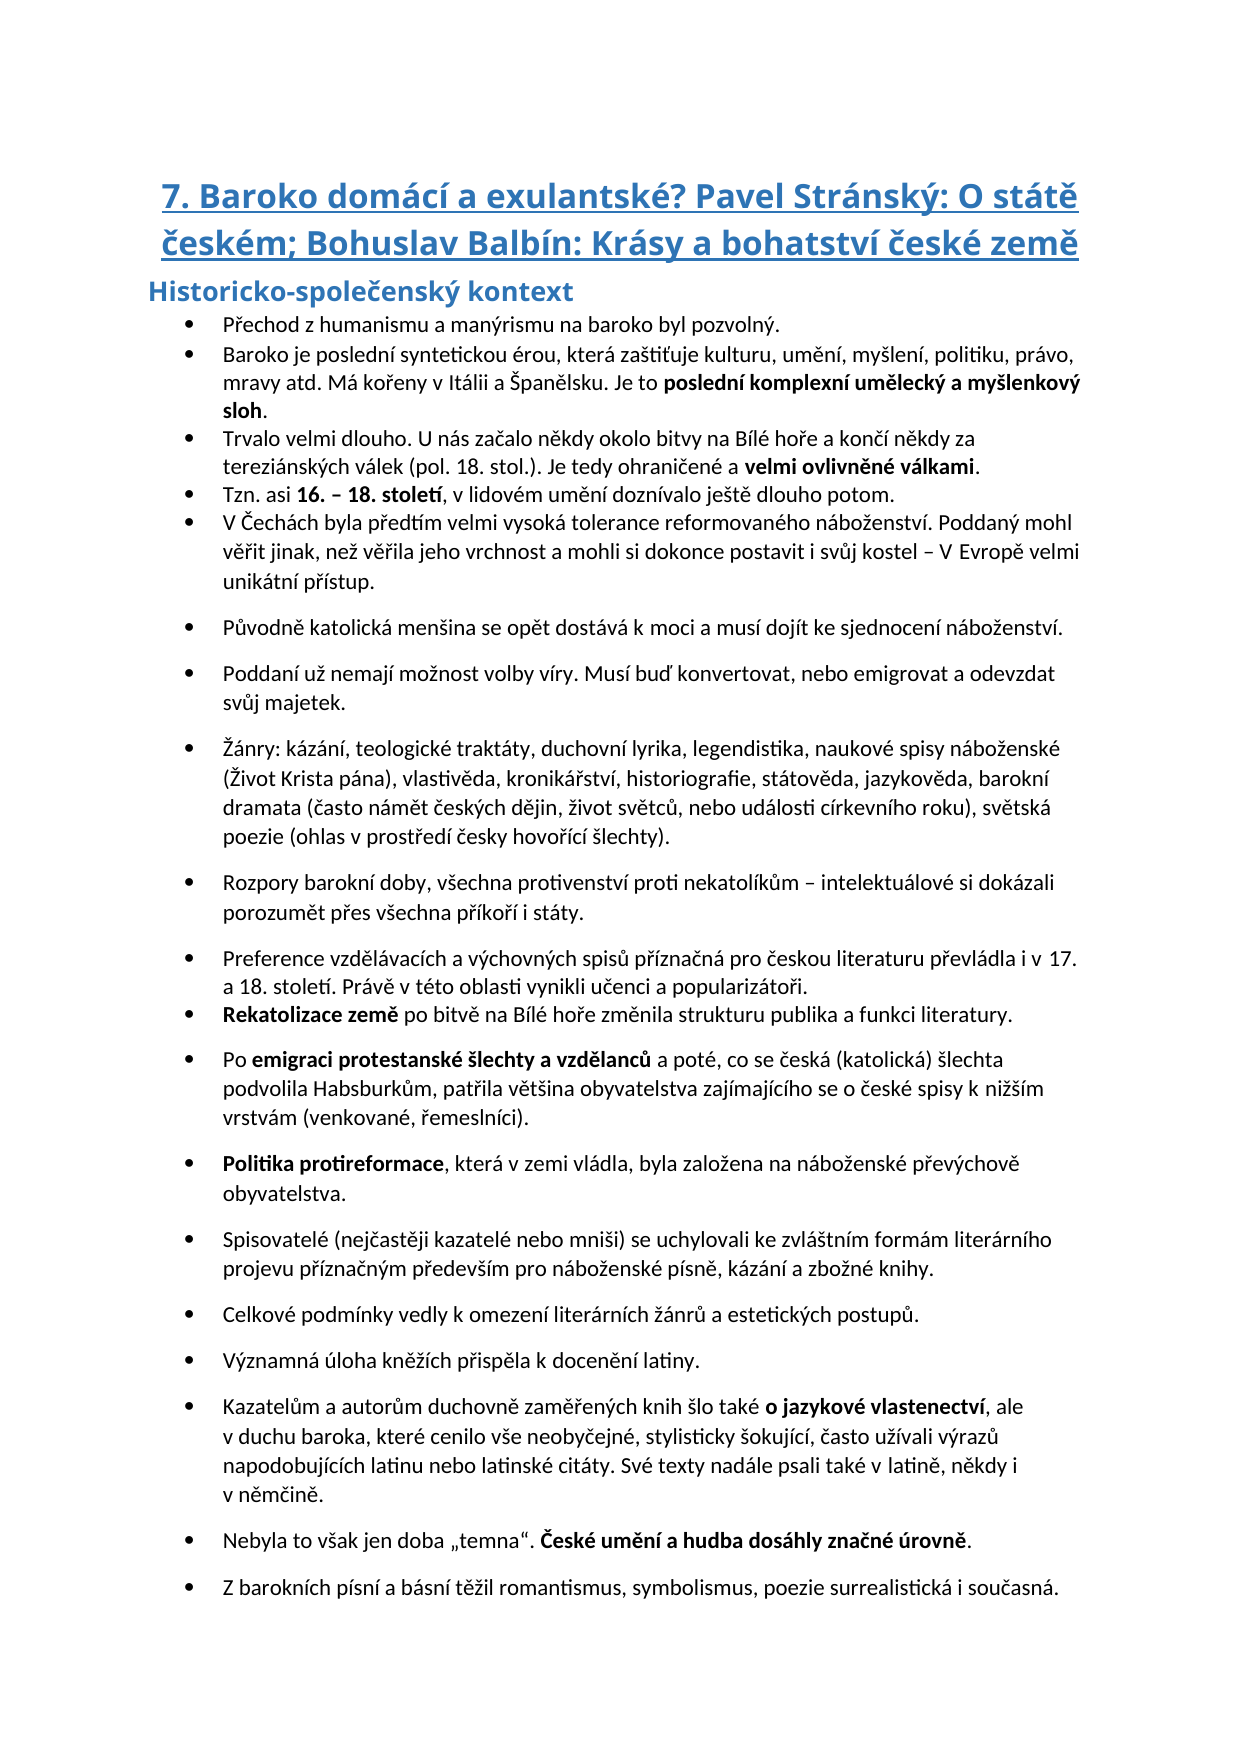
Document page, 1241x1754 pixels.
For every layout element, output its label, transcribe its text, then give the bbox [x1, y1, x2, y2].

list V Čechách byla předtím velmi vysoká tolerance reformovaného náboženství. Poddaný mohl věřit jinak, než věřila jeho vrchnost a mohli si dokonce postavit i svůj kostel – V Evropě velmi unikátní přístup. [185, 508, 1093, 595]
list Celkové podmínky vedly k omezení literárních žánrů a estetických postupů. [185, 1300, 1093, 1328]
list Baroko je poslední syntetickou érou, která zaštiťuje kulturu, umění, myšlení, politiku, právo, mravy atd. Má kořeny v Itálii a Španělsku. Je to poslední komplexní umělecký a myšlenkový sloh. [185, 340, 1093, 424]
list Kazatelům a autorům duchovně zaměřených knih šlo také o jazykové vlastenectví, ale v duchu baroka, které cenilo vše neobyčejné, stylisticky šokující, často užívali výrazů napodobujících latinu nebo latinské citáty. Své texty nadále psali také v latině, někdy i v němčině. [185, 1392, 1093, 1508]
list Z barokních písní a básní těžil romantismus, symbolismus, poezie surrealistická i současná. [185, 1573, 1093, 1601]
list Nebyla to však jen doba „temna“. České umění a hudba dosáhly značné úrovně. [185, 1527, 1093, 1554]
list Původně katolická menšina se opět dostává k moci a musí dojít ke sjednocení náboženství. [185, 613, 1093, 641]
list Trvalo velmi dlouho. U nás začalo někdy okolo bitvy na Bílé hoře a končí někdy za tereziánských válek (pol. 18. stol.). Je tedy ohraničené a velmi ovlivněné válkami. [185, 424, 1093, 480]
list Poddaní už nemají možnost volby víry. Musí buď konvertovat, nebo emigrovat a odevzdat svůj majetek. [185, 659, 1093, 716]
list Žánry: kázání, teologické traktáty, duchovní lyrika, legendistika, naukové spisy náboženské (Život Krista pána), vlastivěda, kronikářství, historiografie, státověda, jazykověda, barokní dramata (často námět českých dějin, život světců, nebo události církevního roku), světská poezie (ohlas v prostředí česky hovořící šlechty). [185, 734, 1093, 851]
list Rozpory barokní doby, všechna protivenství proti nekatolíkům – intelektuálové si dokázali porozumět přes všechna příkoří i státy. [185, 868, 1093, 926]
list Rekatolizace země po bitvě na Bílé hoře změnila strukturu publika a funkci literatury. [185, 1000, 1093, 1028]
list Přechod z humanismu a manýrismu na baroko byl pozvolný. [185, 311, 1093, 339]
list Politika protireformace, která v zemi vládla, byla založena na náboženské převýchově obyvatelstva. [185, 1149, 1093, 1207]
subtitle Historicko-společenský kontext [148, 272, 1093, 309]
list Po emigraci protestanské šlechty a vzdělanců a poté, co se česká (katolická) šlechta podvolila Habsburkům, patřila většina obyvatelstva zajímajícího se o české spisy k nižším vrstvám (venkované, řemeslníci). [185, 1045, 1093, 1131]
list Spisovatelé (nejčastěji kazatelé nebo mniši) se uchylovali ke zvláštním formám literárního projevu příznačným především pro náboženské písně, kázání a zbožné knihy. [185, 1225, 1093, 1282]
list Tzn. asi 16. – 18. století, v lidovém umění doznívalo ještě dlouho potom. [185, 480, 1093, 508]
list Preference vzdělávacích a výchovných spisů příznačná pro českou literaturu převládla i v 17. a 18. století. Právě v této oblasti vynikli učenci a popularizátoři. [185, 944, 1093, 1000]
subtitle 7. Baroko domácí a exulantské? Pavel Stránský: O státě českém; Bohuslav Balbín: Krásy a bohatství české země [148, 173, 1093, 266]
list Významná úloha kněžích přispěla k docenění latiny. [185, 1346, 1093, 1374]
